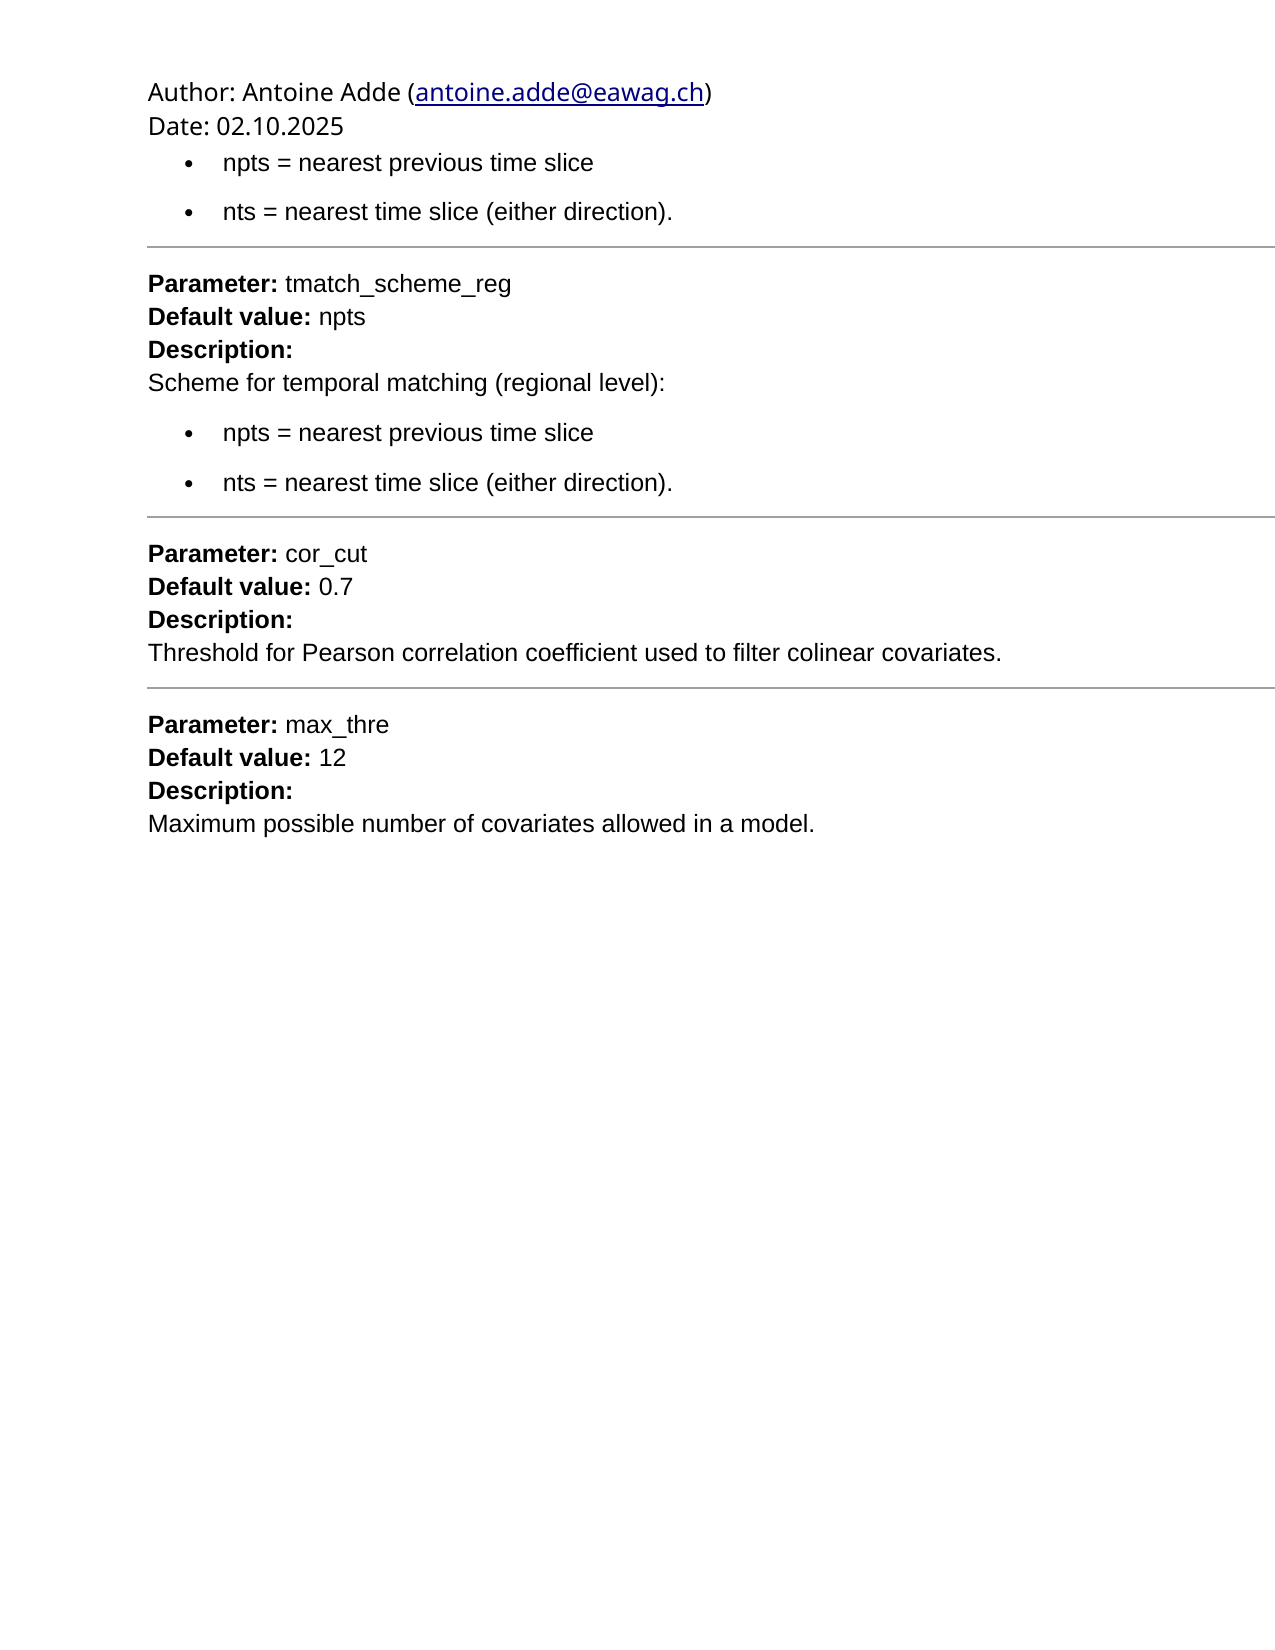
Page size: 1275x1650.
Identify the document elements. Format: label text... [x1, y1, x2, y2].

list npts = nearest previous time slice [185, 418, 1127, 447]
list npts = nearest previous time slice [185, 148, 1127, 176]
list nts = nearest time slice (either direction). [185, 197, 1127, 226]
text Parameter: max_thre Default value: 12 Description: Maximum possible number of covariates allowed in a model. [148, 710, 1127, 838]
list nts = nearest time slice (either direction). [185, 467, 1127, 496]
text Parameter: tmatch_scheme_reg Default value: npts Description: Scheme for temporal matching (regional level): [148, 269, 1127, 397]
text Parameter: cor_cut Default value: 0.7 Description: Threshold for Pearson correlation coefficient used to filter colinear covariates. [148, 539, 1127, 667]
